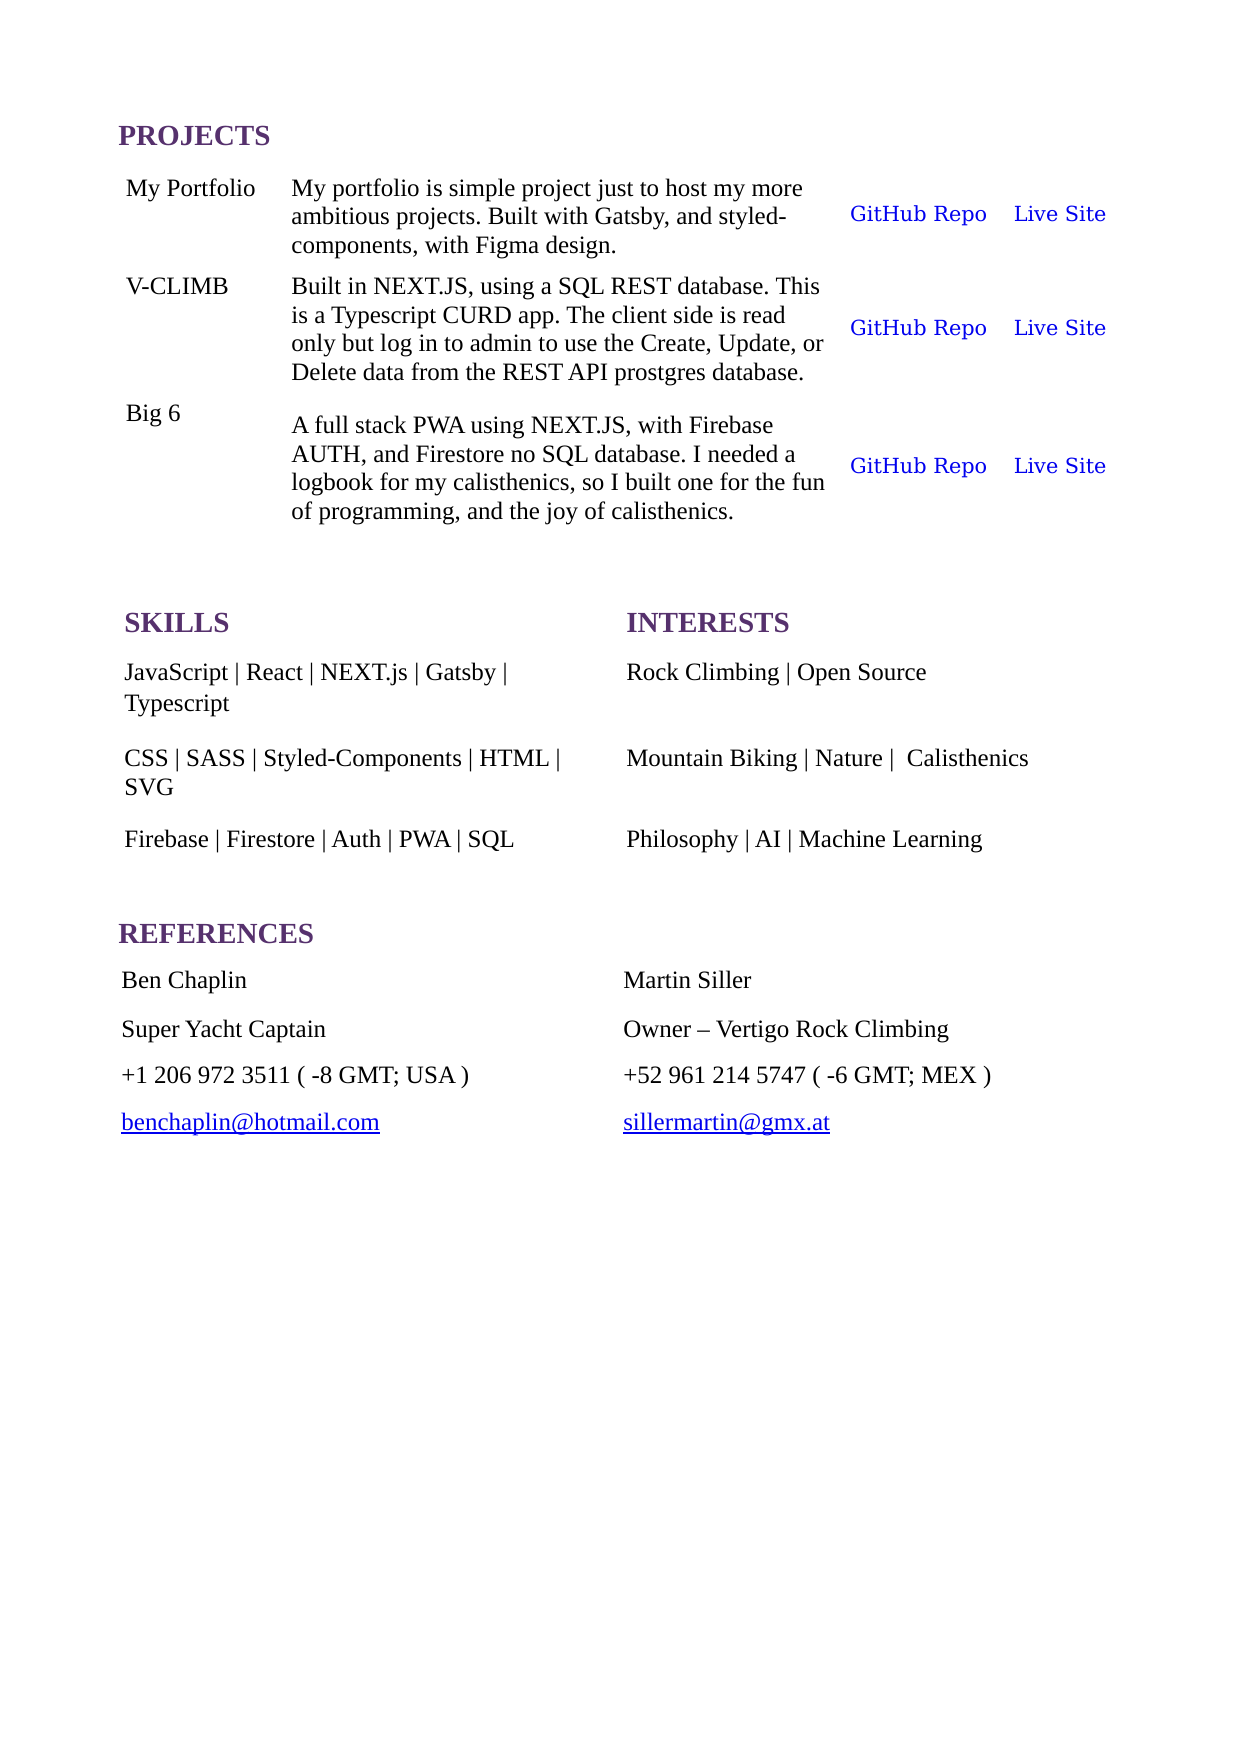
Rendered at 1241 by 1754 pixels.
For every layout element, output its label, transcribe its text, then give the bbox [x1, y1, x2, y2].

table_cell Mountain Biking | Nature | Calisthenics [620, 731, 1131, 812]
text PROJECTS [118, 118, 1122, 152]
table_header Live Site [998, 167, 1122, 265]
table_cell V-CLIMB [126, 265, 285, 392]
table_cell Rock Climbing | Open Source [620, 645, 1131, 731]
table_cell GitHub Repo [839, 392, 998, 543]
table_cell CSS | SASS | Styled-Components | HTML | SVG [118, 731, 620, 812]
table_cell +52 961 214 5747 ( -6 GMT; MEX ) [620, 1052, 1122, 1098]
table_cell A full stack PWA using NEXT.JS, with Firebase AUTH, and Firestore no SQL database. I needed a logbook for my calisthenics, so I built one for the fun of programming, and the joy of calisthenics. [285, 392, 839, 543]
table_cell Philosophy | AI | Machine Learning [620, 813, 1131, 865]
table_header Ben Chaplin [118, 956, 620, 1005]
table_cell benchaplin@hotmail.com [118, 1098, 620, 1145]
table_cell JavaScript | React | NEXT.js | Gatsby | Typescript [118, 645, 620, 731]
table_cell Built in NEXT.JS, using a SQL REST database. This is a Typescript CURD app. The client side is read only but log in to admin to use the Create, Update, or Delete data from the REST API prostgres database. [285, 265, 839, 392]
table_header GitHub Repo [839, 167, 998, 265]
table_cell GitHub Repo [839, 265, 998, 392]
table_header My portfolio is simple project just to host my more ambitious projects. Built with Gatsby, and styled-components, with Figma design. [285, 167, 839, 265]
table_cell Owner – Vertigo Rock Climbing [620, 1005, 1122, 1052]
text REFERENCES [118, 917, 1122, 950]
table_header My Portfolio [126, 167, 285, 265]
table_cell Firebase | Firestore | Auth | PWA | SQL [118, 813, 620, 865]
table_header INTERESTS [620, 599, 1131, 645]
table_cell Big 6 [126, 392, 285, 543]
table_cell Super Yacht Captain [118, 1005, 620, 1052]
table_cell Live Site [998, 265, 1122, 392]
table_cell +1 206 972 3511 ( -8 GMT; USA ) [118, 1052, 620, 1098]
table_header Martin Siller [620, 956, 1122, 1005]
table_cell sillermartin@gmx.at [620, 1098, 1122, 1145]
table_cell Live Site [998, 392, 1122, 543]
table_header SKILLS [118, 599, 620, 645]
